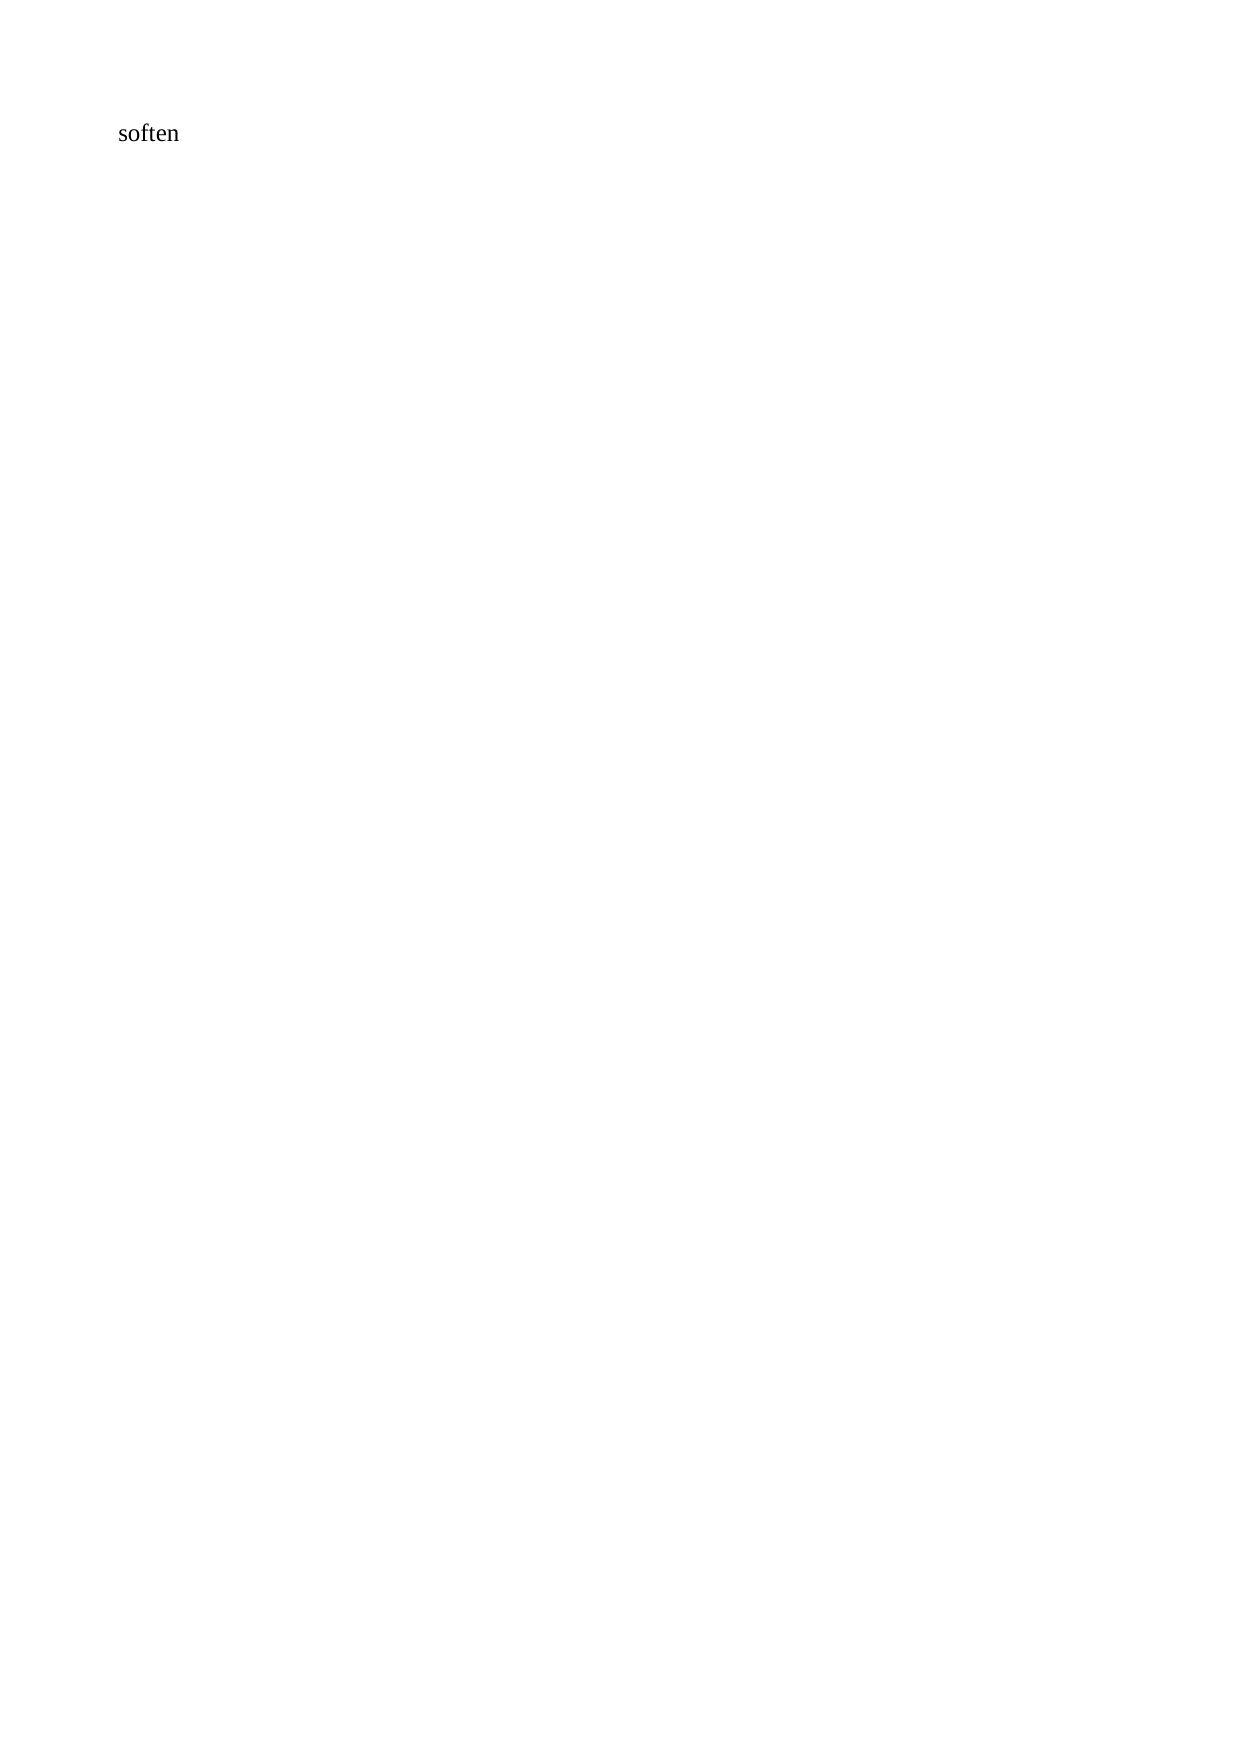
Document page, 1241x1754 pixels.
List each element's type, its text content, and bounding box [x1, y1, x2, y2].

text soften [118, 118, 1122, 147]
